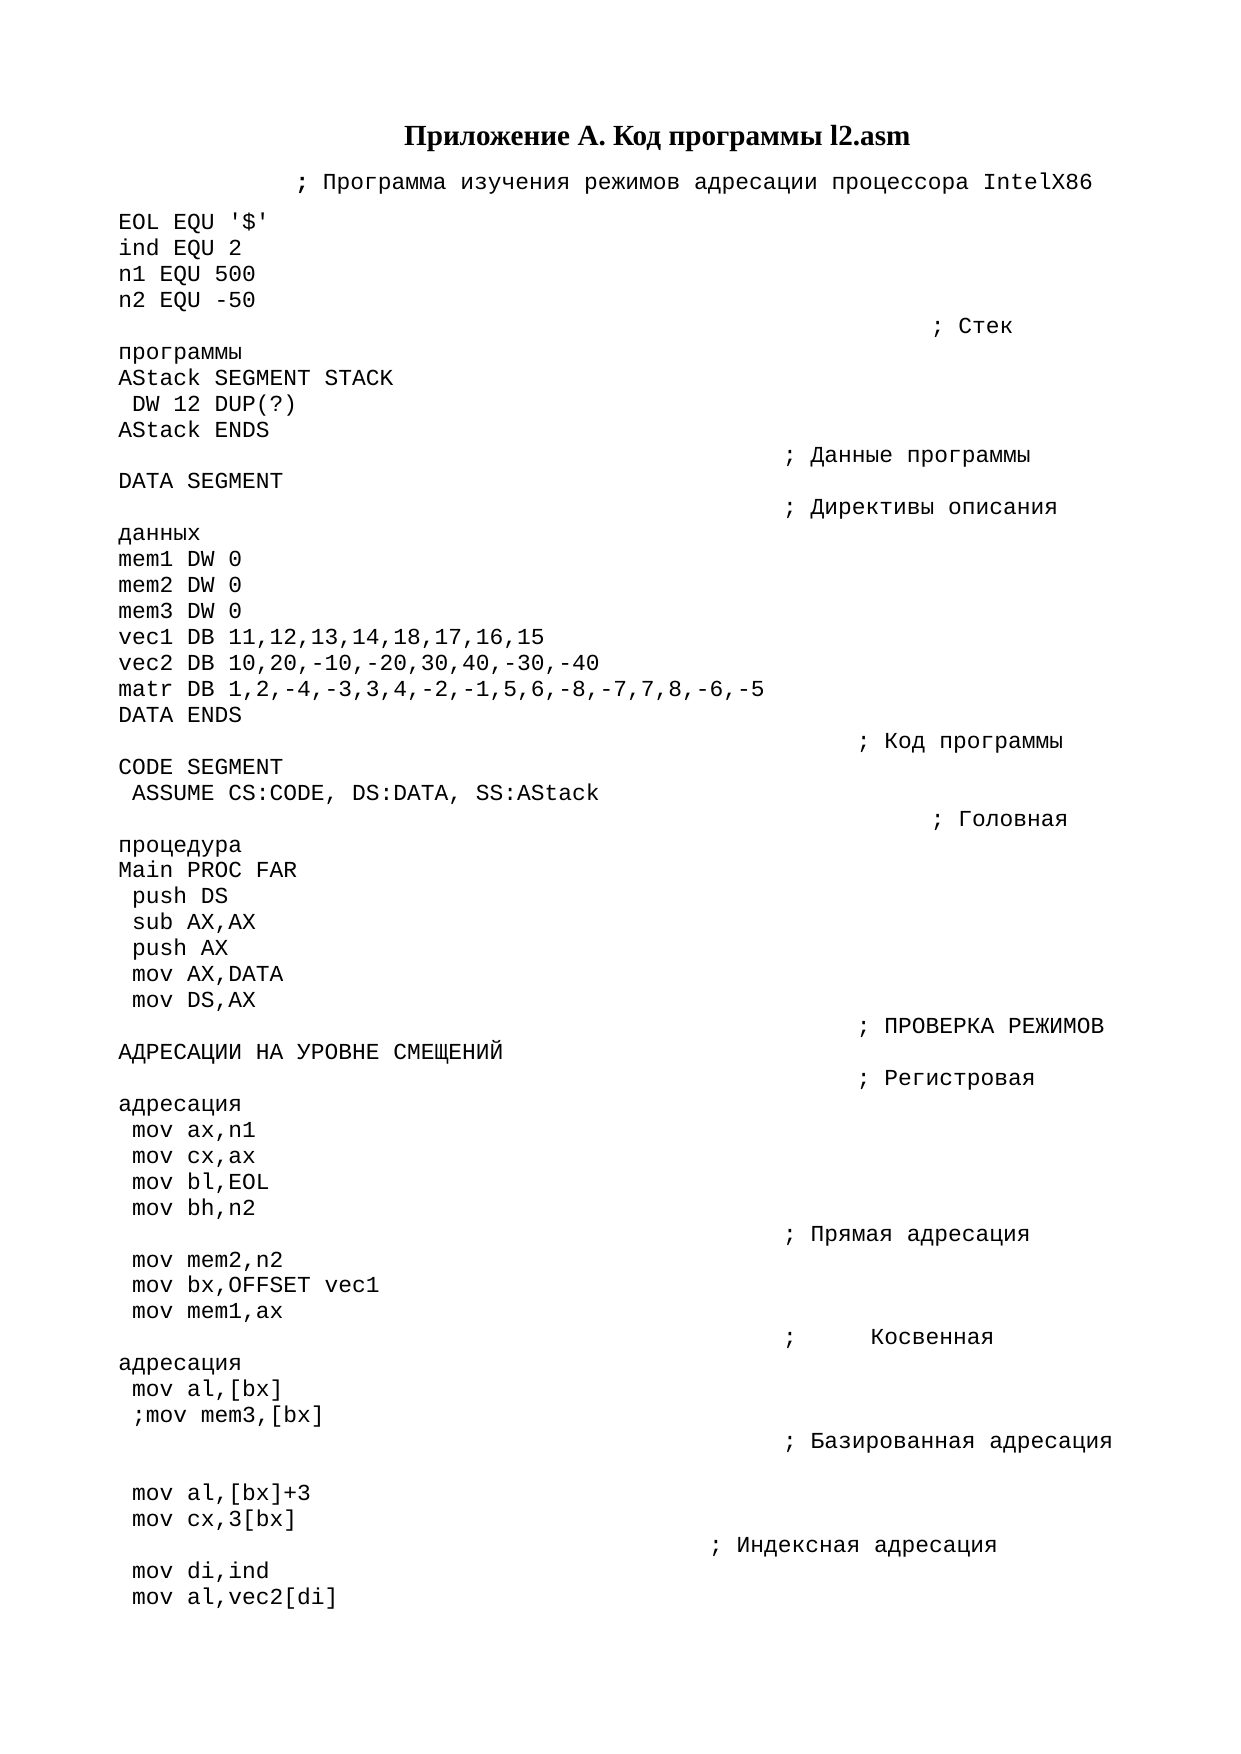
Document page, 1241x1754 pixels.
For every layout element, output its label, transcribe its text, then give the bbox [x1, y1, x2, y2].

text Main PROC FAR [118, 859, 1122, 885]
text vec1 DB 11,12,13,14,18,17,16,15 [118, 625, 1122, 651]
text ; Регистровая адресация [118, 1066, 1122, 1118]
text ; Код программы [118, 729, 1122, 755]
text DW 12 DUP(?) [118, 392, 1122, 418]
text ASSUME CS:CODE, DS:DATA, SS:AStack [118, 781, 1122, 807]
text EOL EQU '$' [118, 210, 1122, 236]
text mov cx,3[bx] [118, 1507, 1122, 1533]
text AStack SEGMENT STACK [118, 366, 1122, 392]
text n2 EQU -50 [118, 288, 1122, 314]
text push DS [118, 885, 1122, 911]
text mov al,vec2[di] [118, 1585, 1122, 1611]
text mov al,[bx]+3 [118, 1481, 1122, 1507]
text mem2 DW 0 [118, 573, 1122, 599]
text push AX [118, 937, 1122, 963]
text ind EQU 2 [118, 236, 1122, 262]
text sub AX,AX [118, 911, 1122, 937]
text mov di,ind [118, 1559, 1122, 1585]
text mov al,[bx] [118, 1378, 1122, 1403]
text DATA ENDS [118, 703, 1122, 729]
text ; Директивы описания данных [118, 496, 1122, 548]
text DATA SEGMENT [118, 470, 1122, 496]
text mem1 DW 0 [118, 548, 1122, 573]
text ; Программа изучения режимов адресации процессора IntelX86 [118, 168, 1122, 196]
text n1 EQU 500 [118, 262, 1122, 288]
text matr DB 1,2,-4,-3,3,4,-2,-1,5,6,-8,-7,7,8,-6,-5 [118, 677, 1122, 703]
text mov mem2,n2 [118, 1248, 1122, 1274]
text mov bh,n2 [118, 1196, 1122, 1222]
text mov AX,DATA [118, 963, 1122, 988]
text mov ax,n1 [118, 1118, 1122, 1144]
text ; Косвенная адресация [118, 1326, 1122, 1378]
text ; Стек программы [118, 314, 1122, 366]
text mov DS,AX [118, 988, 1122, 1014]
text ; Индексная адресация [118, 1533, 1122, 1559]
text mov bl,EOL [118, 1170, 1122, 1196]
text ; ПРОВЕРКА РЕЖИМОВ АДРЕСАЦИИ НА УРОВНЕ СМЕЩЕНИЙ [118, 1014, 1122, 1066]
text CODE SEGMENT [118, 755, 1122, 781]
text ; Головная процедура [118, 807, 1122, 859]
text AStack ENDS [118, 418, 1122, 444]
text vec2 DB 10,20,-10,-20,30,40,-30,-40 [118, 651, 1122, 677]
text ;mov mem3,[bx] [118, 1403, 1122, 1429]
text ; Прямая адресация [118, 1222, 1122, 1248]
text mov mem1,ax [118, 1300, 1122, 1326]
text ; Данные программы [118, 444, 1122, 470]
text mem3 DW 0 [118, 599, 1122, 625]
text Приложение А. Код программы l2.asm [118, 118, 1122, 152]
text ; Базированная адресация [118, 1429, 1122, 1455]
text mov bx,OFFSET vec1 [118, 1274, 1122, 1300]
text mov cx,ax [118, 1144, 1122, 1170]
